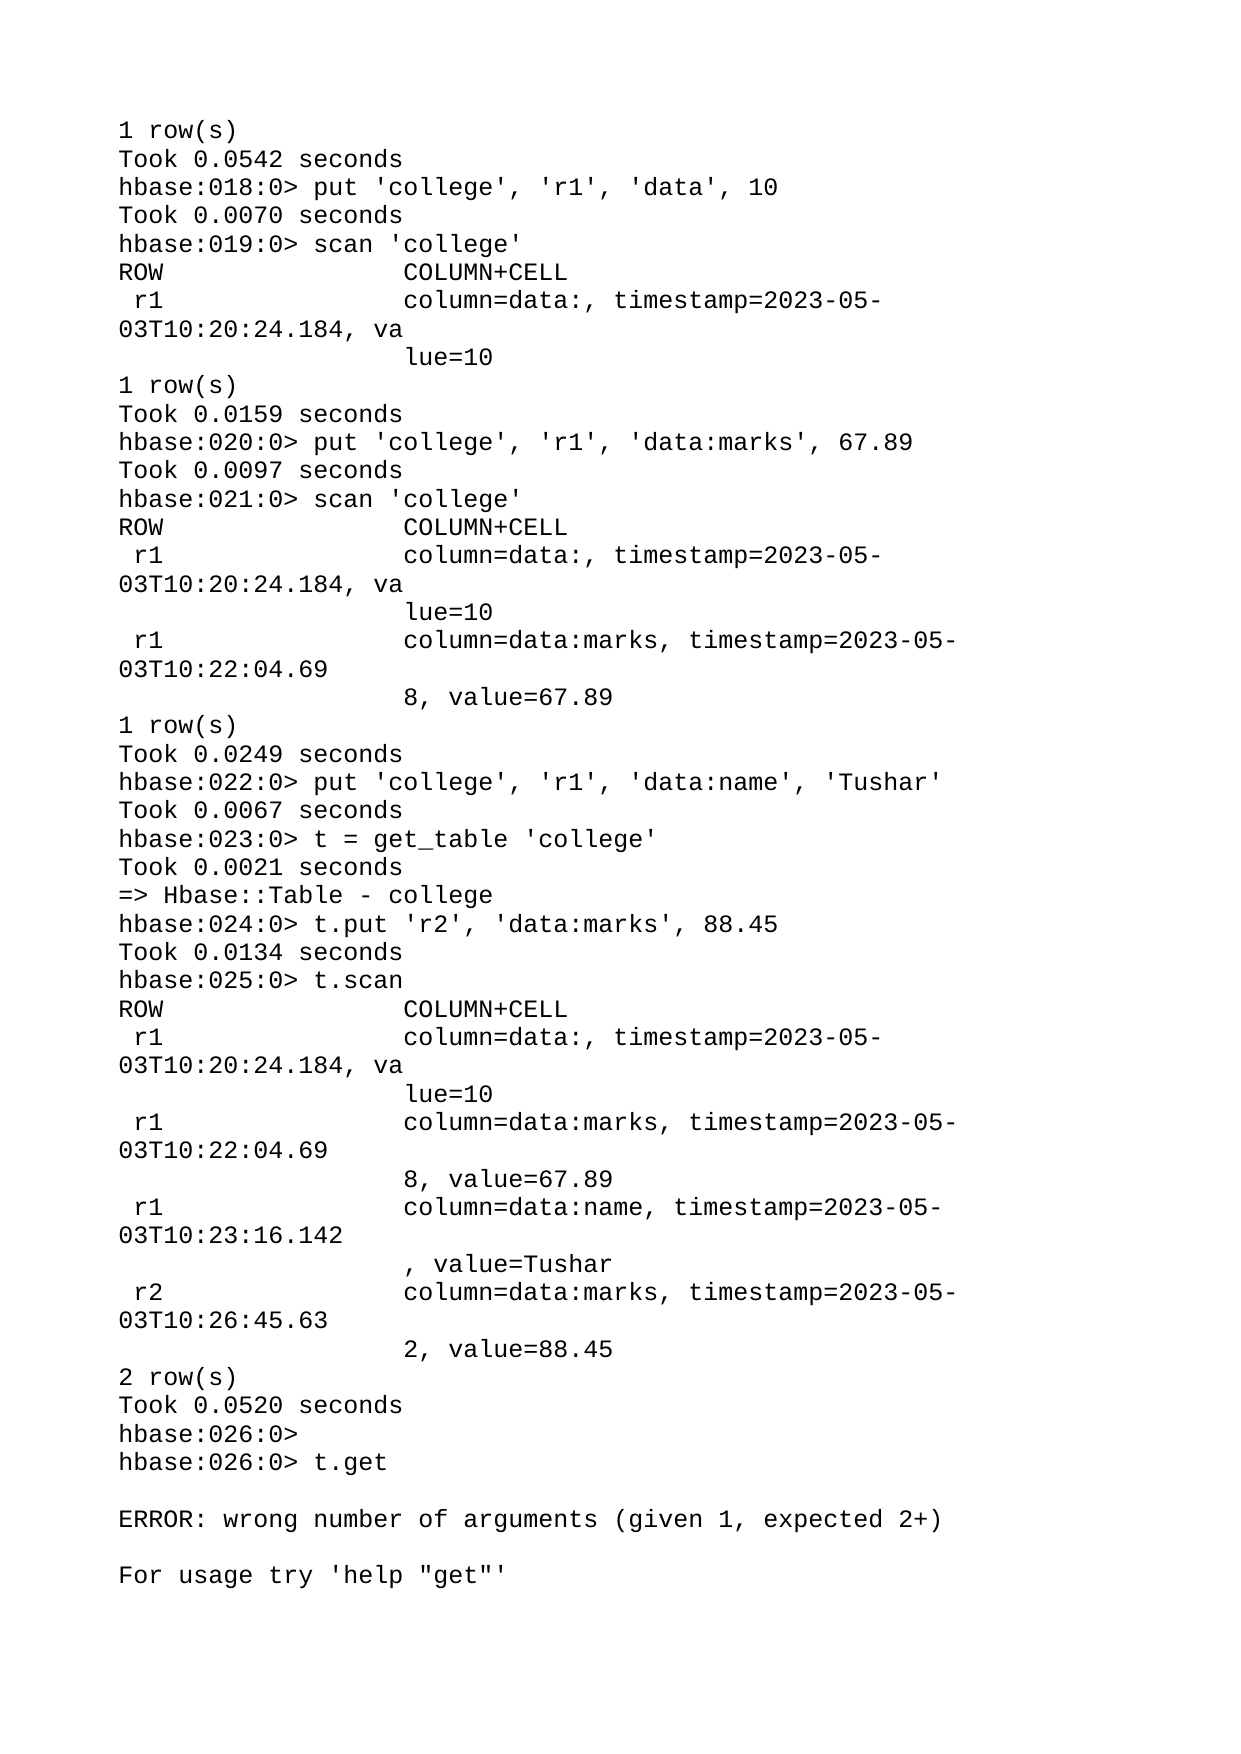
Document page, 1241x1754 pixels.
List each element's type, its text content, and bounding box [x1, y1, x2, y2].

text lue=10 [118, 345, 1122, 373]
text 1 row(s) [118, 373, 1122, 401]
text hbase:021:0> scan 'college' [118, 486, 1122, 515]
text ROW COLUMN+CELL [118, 515, 1122, 543]
text 2 row(s) [118, 1365, 1122, 1393]
text Took 0.0520 seconds hbase:026:0> [118, 1393, 1122, 1450]
text r1 column=data:, timestamp=2023-05-03T10:20:24.184, va [118, 543, 1122, 600]
text ROW COLUMN+CELL [118, 996, 1122, 1025]
text hbase:022:0> put 'college', 'r1', 'data:name', 'Tushar' [118, 770, 1122, 798]
text ROW COLUMN+CELL [118, 260, 1122, 288]
text 1 row(s) [118, 713, 1122, 741]
text lue=10 [118, 600, 1122, 628]
text hbase:018:0> put 'college', 'r1', 'data', 10 [118, 175, 1122, 203]
text r1 column=data:marks, timestamp=2023-05-03T10:22:04.69 [118, 1110, 1122, 1166]
text 8, value=67.89 [118, 1166, 1122, 1195]
text 1 row(s) [118, 118, 1122, 146]
text Took 0.0542 seconds [118, 146, 1122, 175]
text 2, value=88.45 [118, 1336, 1122, 1365]
text hbase:024:0> t.put 'r2', 'data:marks', 88.45 [118, 911, 1122, 940]
text r1 column=data:marks, timestamp=2023-05-03T10:22:04.69 [118, 628, 1122, 685]
text r2 column=data:marks, timestamp=2023-05-03T10:26:45.63 [118, 1280, 1122, 1336]
text r1 column=data:, timestamp=2023-05-03T10:20:24.184, va [118, 1025, 1122, 1081]
text hbase:020:0> put 'college', 'r1', 'data:marks', 67.89 [118, 430, 1122, 458]
text Took 0.0249 seconds [118, 741, 1122, 770]
text r1 column=data:, timestamp=2023-05-03T10:20:24.184, va [118, 288, 1122, 345]
text lue=10 [118, 1081, 1122, 1110]
text Took 0.0070 seconds [118, 203, 1122, 231]
text , value=Tushar [118, 1251, 1122, 1280]
text Took 0.0159 seconds [118, 401, 1122, 430]
text Took 0.0021 seconds [118, 855, 1122, 883]
text hbase:026:0> t.get [118, 1450, 1122, 1478]
text For usage try 'help "get"' [118, 1563, 1122, 1591]
text ERROR: wrong number of arguments (given 1, expected 2+) [118, 1506, 1122, 1535]
text hbase:019:0> scan 'college' [118, 231, 1122, 260]
text Took 0.0067 seconds [118, 798, 1122, 826]
text 8, value=67.89 [118, 685, 1122, 713]
text hbase:023:0> t = get_table 'college' [118, 826, 1122, 855]
text Took 0.0134 seconds hbase:025:0> t.scan [118, 940, 1122, 996]
text => Hbase::Table - college [118, 883, 1122, 911]
text r1 column=data:name, timestamp=2023-05-03T10:23:16.142 [118, 1195, 1122, 1251]
text Took 0.0097 seconds [118, 458, 1122, 486]
